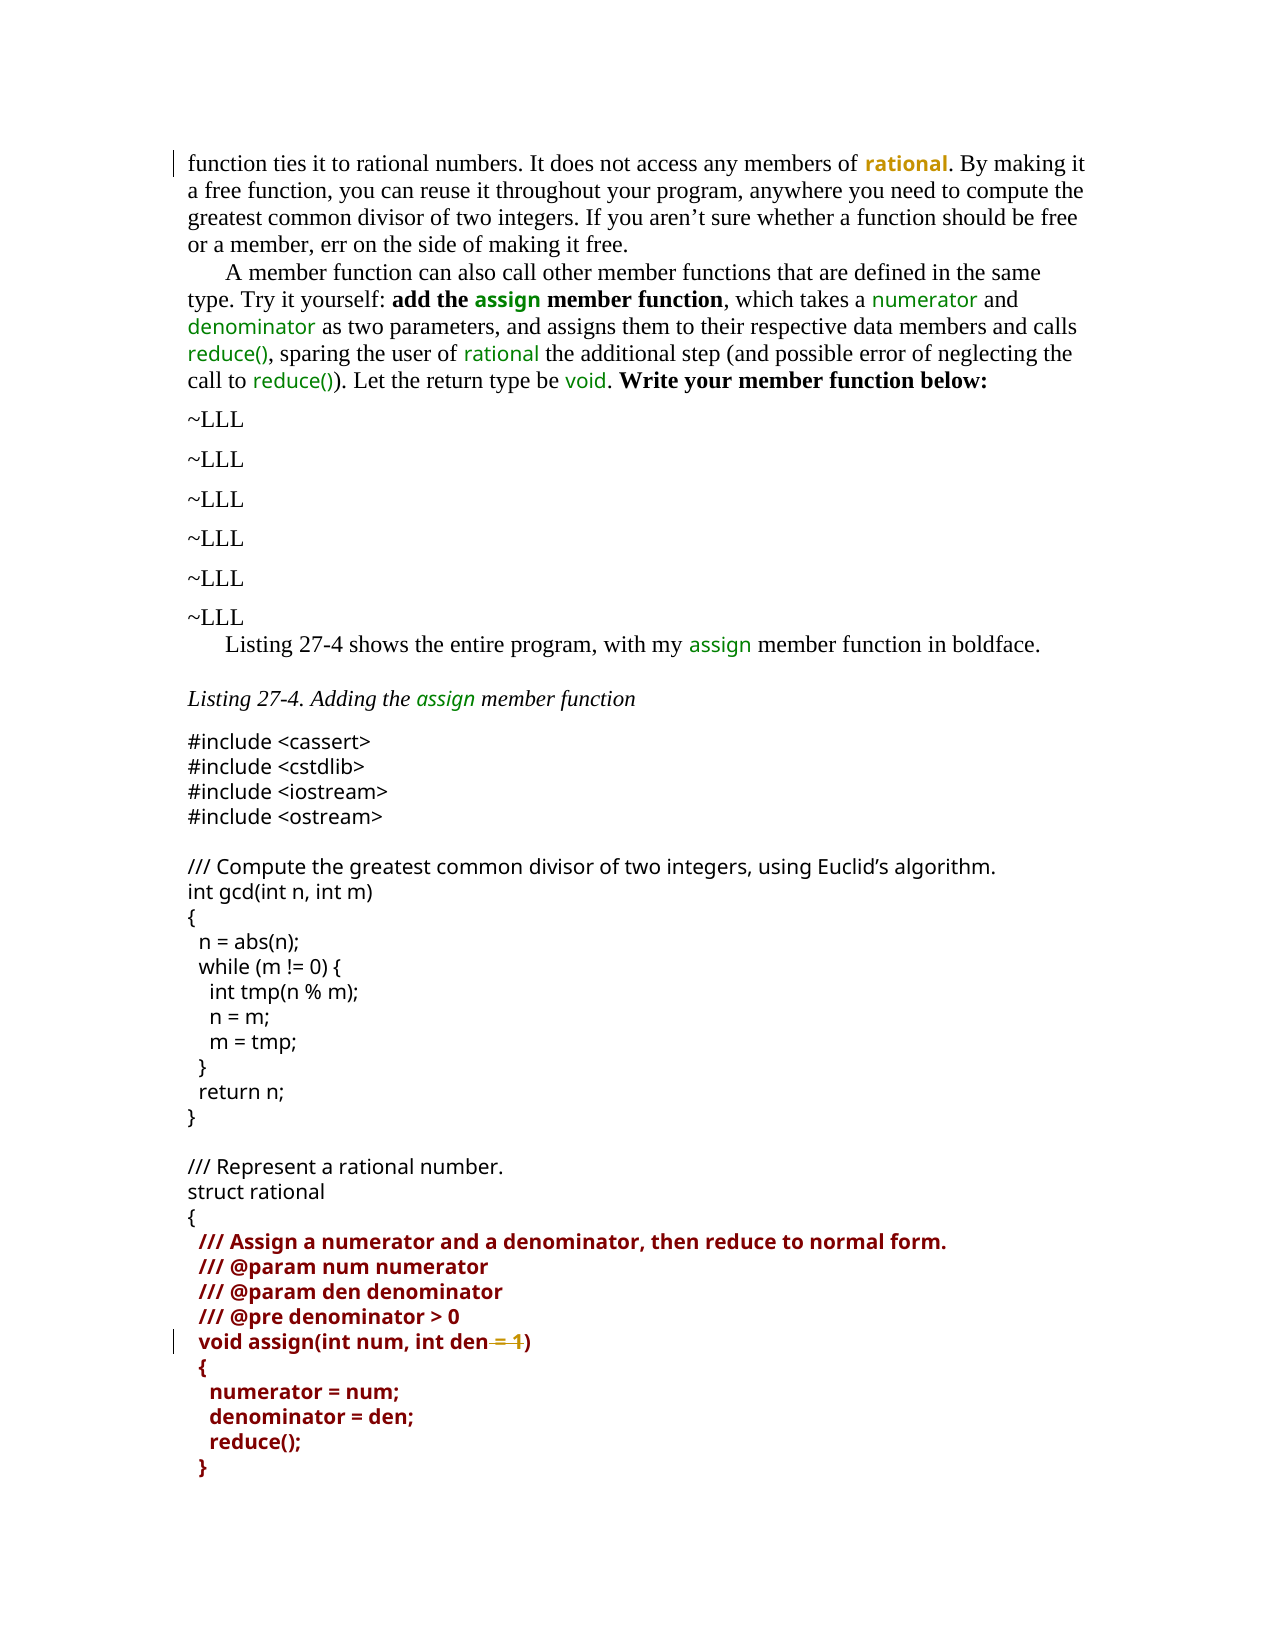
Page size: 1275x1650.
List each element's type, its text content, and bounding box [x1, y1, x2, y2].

text ~LLL [187, 564, 1087, 592]
text function ties it to rational numbers. It does not access any members of rational. By making it a free function, you can reuse it throughout your program, anywhere you need to compute the greatest common divisor of two integers. If you aren’t sure whether a function should be free or a member, err on the side of making it free. [187, 150, 1087, 258]
text Listing 27-4. Adding the assign member function [187, 683, 1087, 712]
text { [187, 904, 1072, 929]
text n = m; [187, 1004, 1072, 1029]
text /// @pre denominator > 0 [187, 1304, 1072, 1329]
text struct rational [187, 1179, 1072, 1204]
text #include <ostream> [187, 804, 1072, 829]
text ~LLL [187, 485, 1087, 512]
text /// Compute the greatest common divisor of two integers, using Euclid’s algorithm. [187, 854, 1072, 879]
text #include <iostream> [187, 779, 1072, 804]
text } [187, 1104, 1072, 1129]
text /// @param num numerator [187, 1254, 1072, 1279]
text #include <cstdlib> [187, 754, 1072, 779]
text /// @param den denominator [187, 1279, 1072, 1304]
text #include <cassert> [187, 729, 1072, 754]
text ~LLL [187, 525, 1087, 552]
text void assign(int num, int den) [187, 1329, 1072, 1354]
text { [187, 1354, 1072, 1379]
text m = tmp; [187, 1029, 1072, 1054]
text denominator = den; [187, 1404, 1072, 1429]
text int tmp(n % m); [187, 979, 1072, 1004]
text /// Assign a numerator and a denominator, then reduce to normal form. [187, 1229, 1072, 1254]
text ~LLL [187, 406, 1087, 433]
text /// Represent a rational number. [187, 1154, 1072, 1179]
text ~LLL [187, 446, 1087, 473]
text reduce(); [187, 1429, 1072, 1454]
text } [187, 1054, 1072, 1079]
text ~LLL [187, 604, 1087, 631]
text int gcd(int n, int m) [187, 879, 1072, 904]
text return n; [187, 1079, 1072, 1104]
text Listing 27-4 shows the entire program, with my assign member function in boldface. [187, 631, 1087, 658]
text numerator = num; [187, 1379, 1072, 1404]
text A member function can also call other member functions that are defined in the same type. Try it yourself: add the assign member function, which takes a numerator and denominator as two parameters, and assigns them to their respective data members and calls reduce(), sparing the user of rational the additional step (and possible error of neglecting the call to reduce()). Let the return type be void. Write your member function below: [187, 258, 1087, 394]
text n = abs(n); [187, 929, 1072, 954]
text while (m != 0) { [187, 954, 1072, 979]
text { [187, 1204, 1072, 1229]
text } [187, 1454, 1072, 1479]
